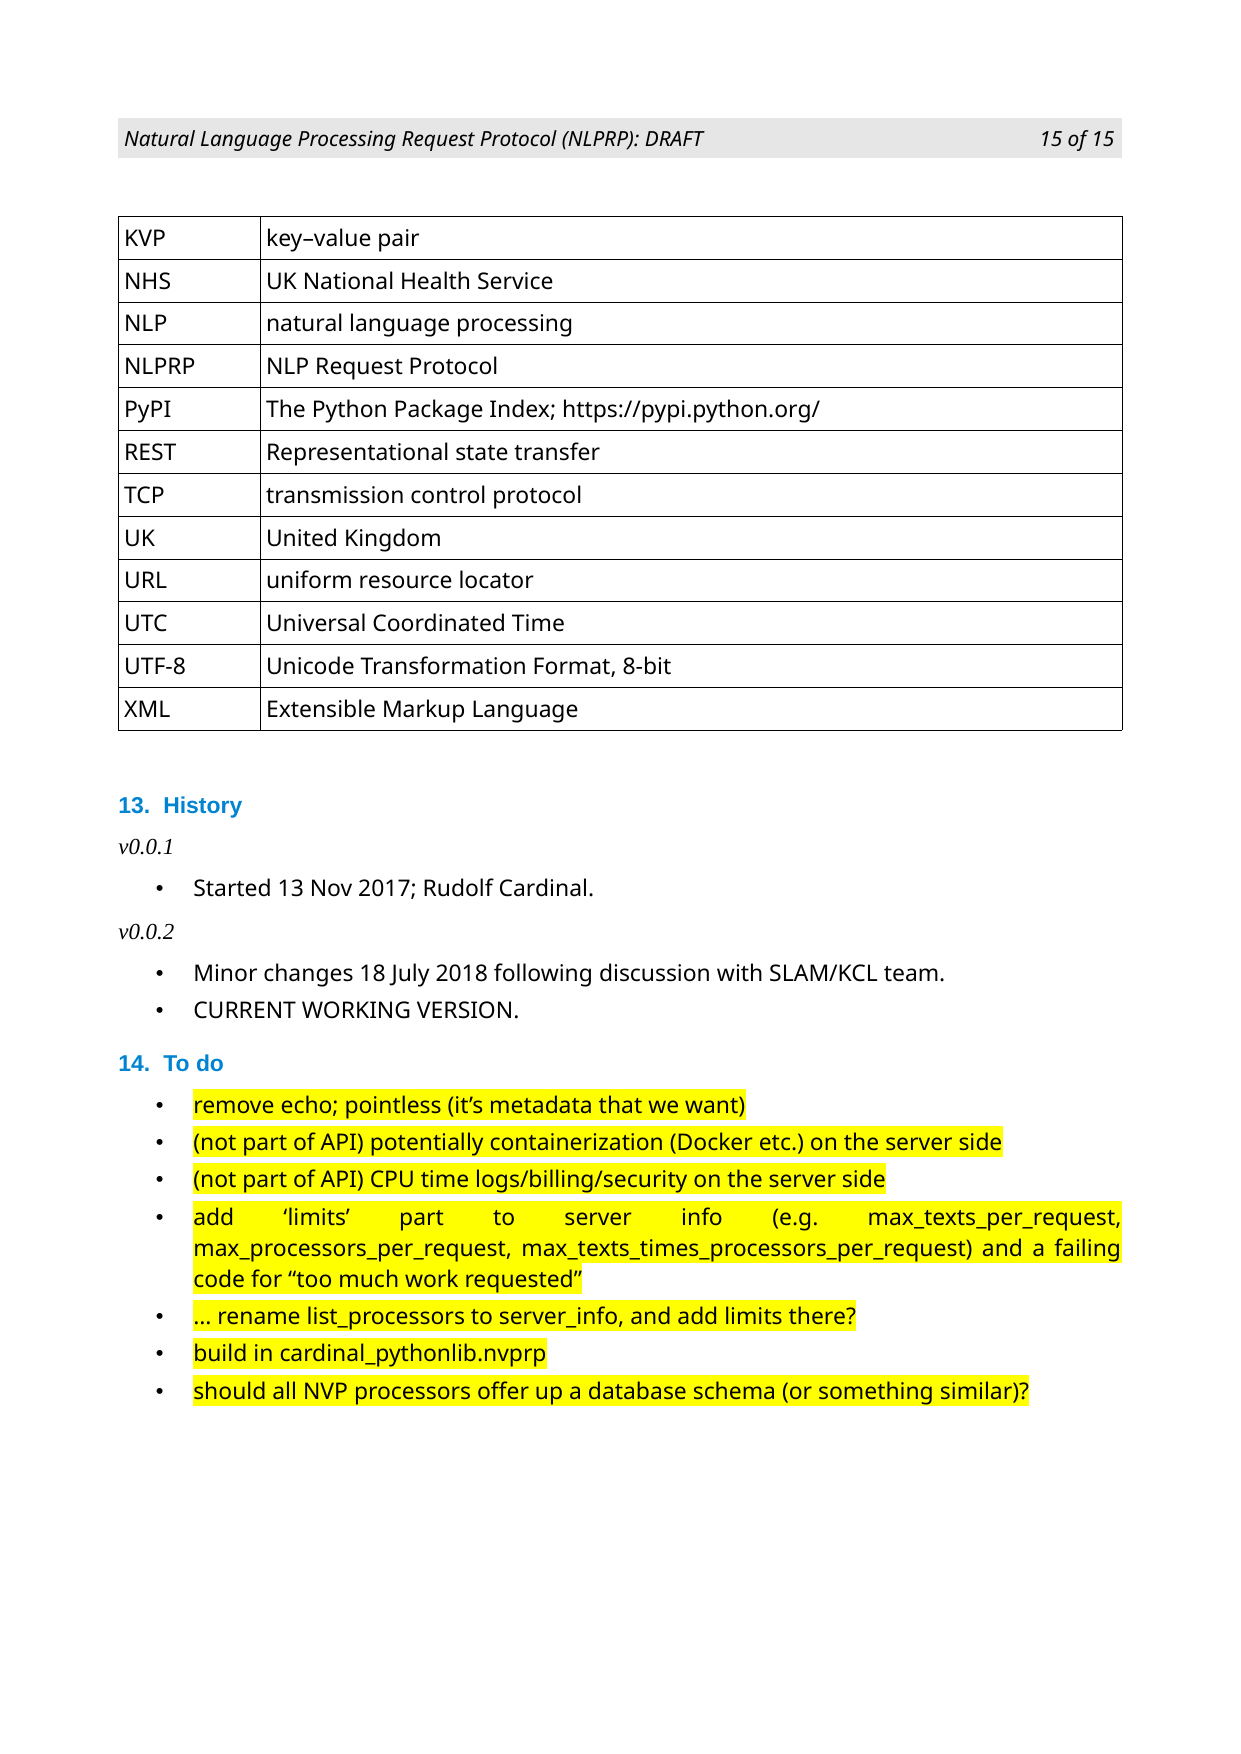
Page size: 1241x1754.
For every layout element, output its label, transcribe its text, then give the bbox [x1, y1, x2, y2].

table_cell Extensible Markup Language [261, 688, 1122, 730]
table_cell KVP [119, 217, 260, 259]
list (not part of API) potentially containerization (Docker etc.) on the server side [156, 1126, 1122, 1157]
list Minor changes 18 July 2018 following discussion with SLAM/KCL team. [156, 957, 1122, 988]
list … rename list_processors to server_info, and add limits there? [156, 1300, 1122, 1331]
subtitle To do [118, 1050, 1122, 1076]
table_cell transmission control protocol [261, 474, 1122, 516]
table_cell NLPRP [119, 345, 260, 387]
table_cell Unicode Transformation Format, 8-bit [261, 645, 1122, 687]
table_cell UK National Health Service [261, 260, 1122, 302]
table_cell UTC [119, 602, 260, 644]
list build in cardinal_pythonlib.nvprp [156, 1337, 1122, 1369]
table_cell NLP Request Protocol [261, 345, 1122, 387]
list (not part of API) CPU time logs/billing/security on the server side [156, 1163, 1122, 1194]
table_cell NLP [119, 303, 260, 344]
table_cell UK [119, 517, 260, 558]
list remove echo; pointless (it’s metadata that we want) [156, 1089, 1122, 1120]
list CURRENT WORKING VERSION. [156, 994, 1122, 1025]
table_cell Universal Coordinated Time [261, 602, 1122, 644]
table_cell natural language processing [261, 303, 1122, 344]
table_cell URL [119, 560, 260, 601]
table_cell Representational state transfer [261, 431, 1122, 473]
list should all NVP processors offer up a database schema (or something similar)? [156, 1374, 1122, 1406]
subtitle v0.0.1 [118, 833, 1122, 859]
subtitle v0.0.2 [118, 918, 1122, 944]
subtitle History [118, 792, 1122, 818]
table_cell The Python Package Index; https://pypi.python.org/ [261, 388, 1122, 430]
table_cell key–value pair [261, 217, 1122, 259]
table_cell NHS [119, 260, 260, 302]
table_cell REST [119, 431, 260, 473]
table_cell UTF-8 [119, 645, 260, 687]
table_cell XML [119, 688, 260, 730]
table_cell uniform resource locator [261, 560, 1122, 601]
table_cell United Kingdom [261, 517, 1122, 558]
list Started 13 Nov 2017; Rudolf Cardinal. [156, 872, 1122, 903]
table_cell PyPI [119, 388, 260, 430]
table_cell TCP [119, 474, 260, 516]
list add ‘limits’ part to server info (e.g. max_texts_per_request, max_processors_per_request, max_texts_times_processors_per_request) and a failing code for “too much work requested” [156, 1201, 1122, 1294]
